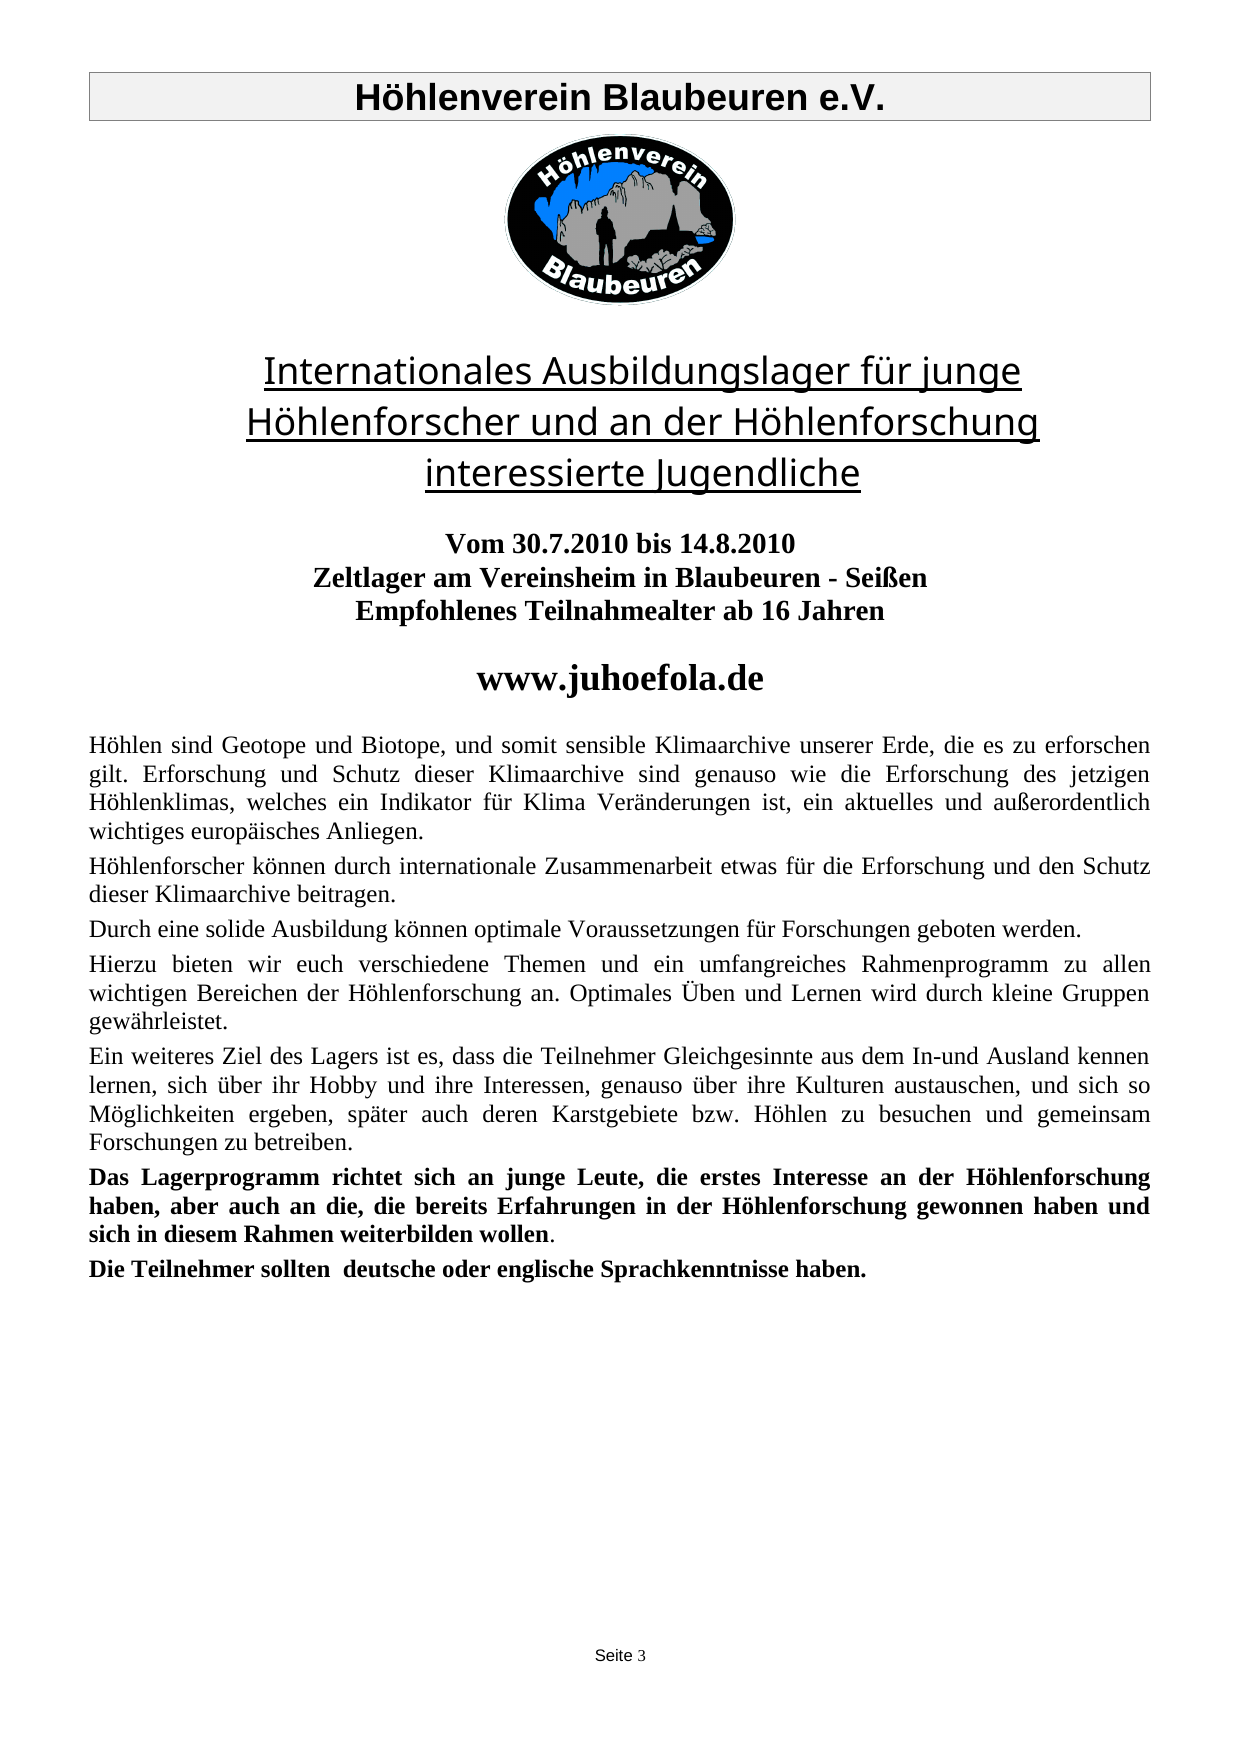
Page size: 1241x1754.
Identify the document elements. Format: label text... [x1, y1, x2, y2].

text Durch eine solide Ausbildung können optimale Voraussetzungen für Forschungen geboten werden. [89, 914, 1151, 943]
text Ein weiteres Ziel des Lagers ist es, dass die Teilnehmer Gleichgesinnte aus dem In-und Ausland kennen lernen, sich über ihr Hobby und ihre Interessen, genauso über ihre Kulturen austauschen, und sich so Möglichkeiten ergeben, später auch deren Karstgebiete bzw. Höhlen zu besuchen und gemeinsam Forschungen zu betreiben. [89, 1041, 1151, 1156]
text Das Lagerprogramm richtet sich an junge Leute, die erstes Interesse an der Höhlenforschung haben, aber auch an die, die bereits Erfahrungen in der Höhlenforschung gewonnen haben und sich in diesem Rahmen weiterbilden wollen. [89, 1162, 1151, 1248]
text Vom 30.7.2010 bis 14.8.2010 [89, 526, 1151, 560]
text Höhlenverein Blaubeuren e.V. [90, 73, 1150, 120]
text Empfohlenes Teilnahmealter ab 16 Jahren [89, 593, 1151, 627]
text www.juhoefola.de [89, 656, 1151, 699]
text Die Teilnehmer sollten deutsche oder englische Sprachkenntnisse haben. [89, 1254, 1151, 1283]
subtitle Internationales Ausbildungslager für junge Höhlenforscher und an der Höhlenforschung interessierte Jugendliche [89, 344, 1151, 498]
text Hierzu bieten wir euch verschiedene Themen und ein umfangreiches Rahmenprogramm zu allen wichtigen Bereichen der Höhlenforschung an. Optimales Üben und Lernen wird durch kleine Gruppen gewährleistet. [89, 949, 1151, 1035]
text Höhlenforscher können durch internationale Zusammenarbeit etwas für die Erforschung und den Schutz dieser Klimaarchive beitragen. [89, 851, 1151, 908]
text Zeltlager am Vereinsheim in Blaubeuren - Seißen [89, 560, 1151, 593]
text Höhlen sind Geotope und Biotope, und somit sensible Klimaarchive unserer Erde, die es zu erforschen gilt. Erforschung und Schutz dieser Klimaarchive sind genauso wie die Erforschung des jetzigen Höhlenklimas, welches ein Indikator für Klima Veränderungen ist, ein aktuelles und außerordentlich wichtiges europäisches Anliegen. [89, 730, 1151, 845]
picture [503, 132, 737, 307]
